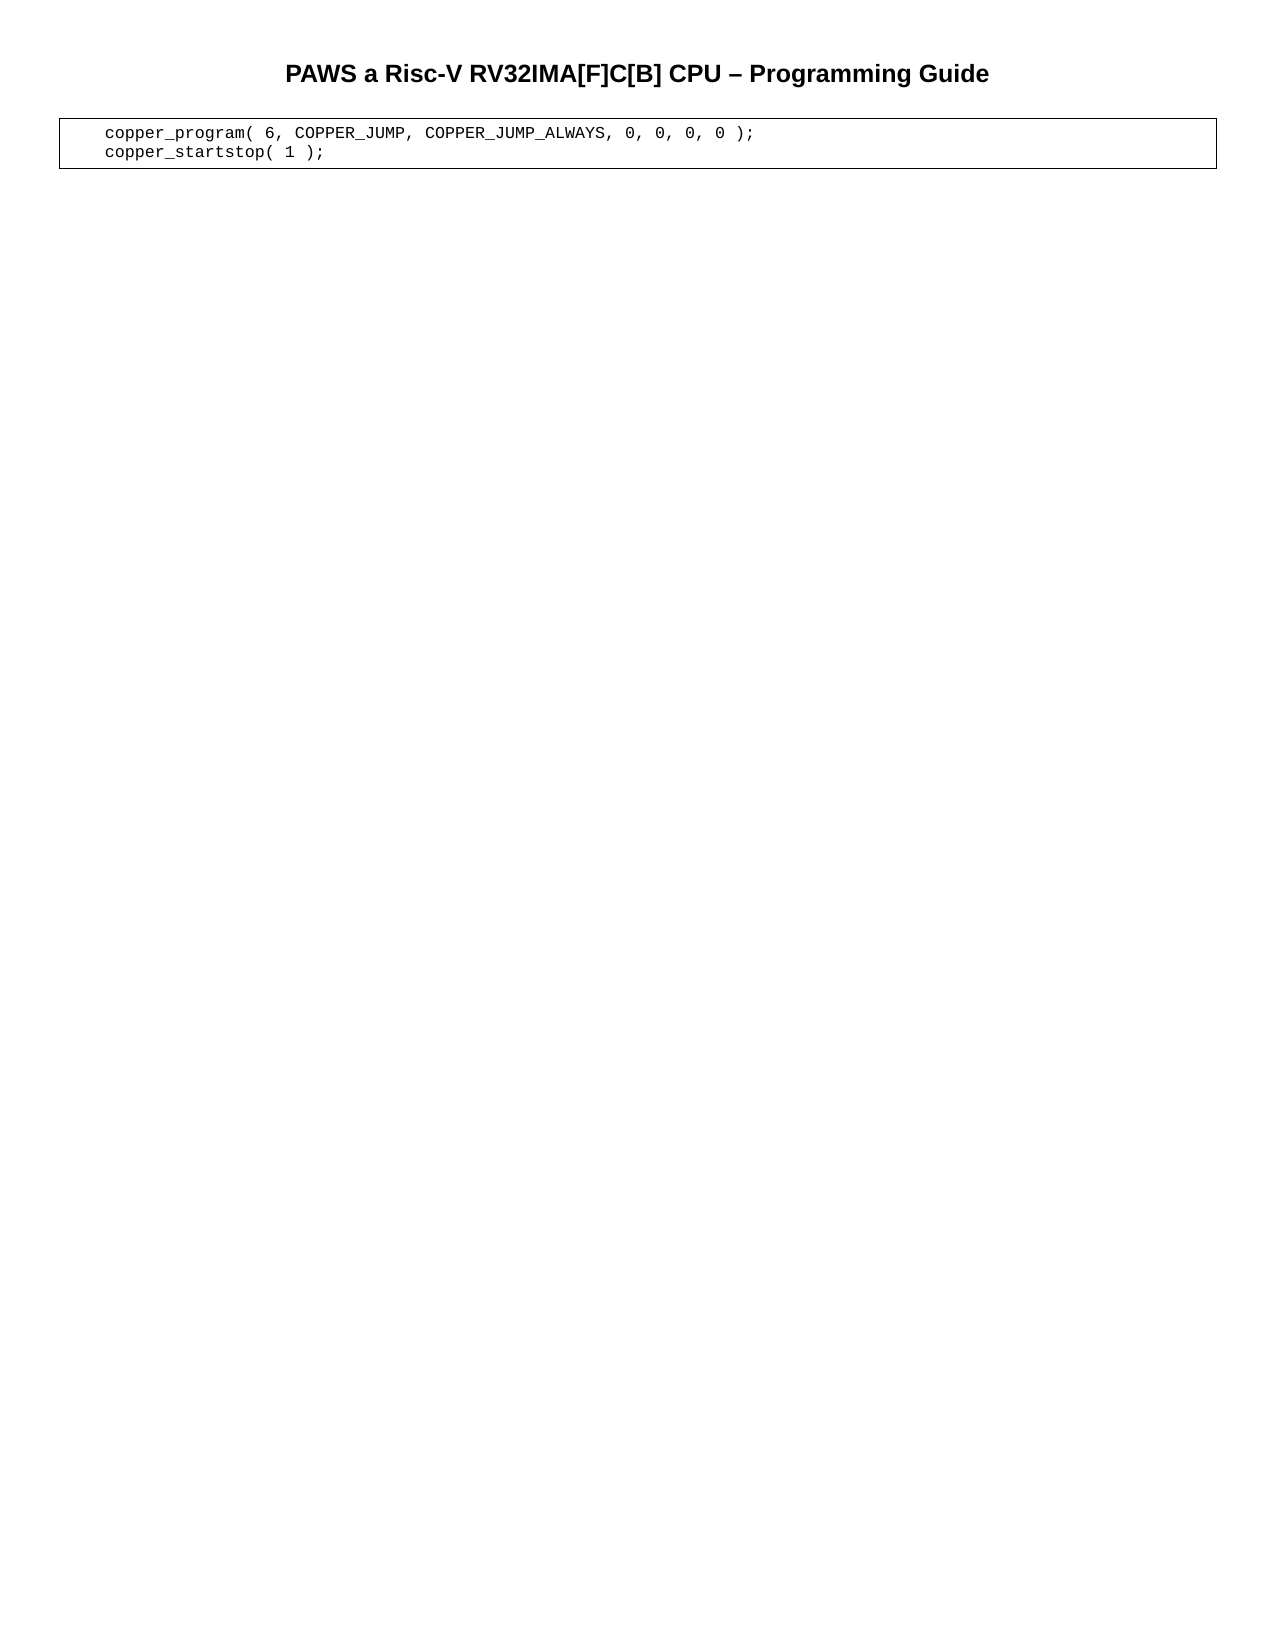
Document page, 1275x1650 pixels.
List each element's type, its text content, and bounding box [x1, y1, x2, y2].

table_cell copper_program( 6, COPPER_JUMP, COPPER_JUMP_ALWAYS, 0, 0, 0, 0 ); copper_startstop( 1 ); [60, 119, 1216, 168]
